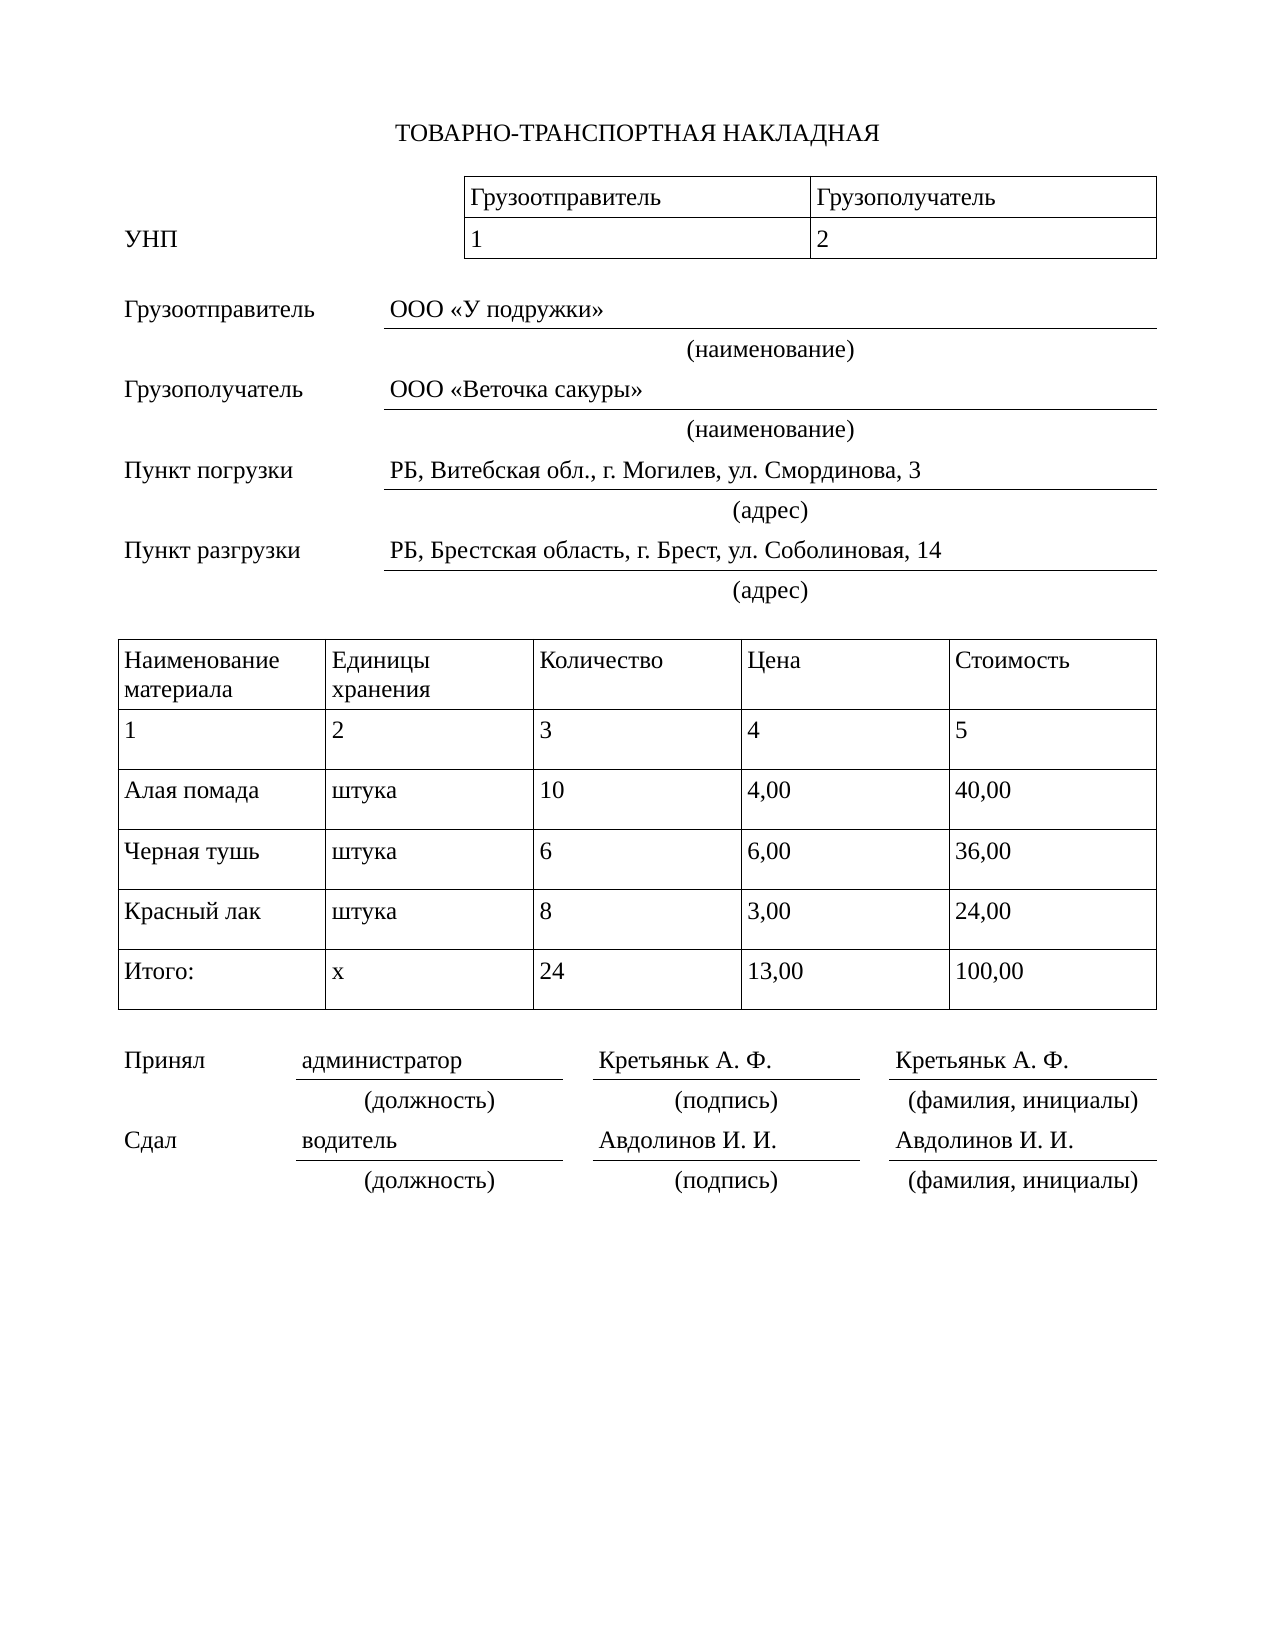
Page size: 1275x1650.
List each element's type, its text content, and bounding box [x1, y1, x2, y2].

table_cell [354, 409, 384, 449]
table_cell 36,00 [950, 830, 1156, 889]
table_cell ООО «Веточка сакуры» [384, 369, 1157, 409]
table_header Наименование материала [119, 640, 325, 709]
table_cell [118, 570, 354, 610]
table_cell (адрес) [384, 571, 1157, 610]
table_cell [563, 1120, 593, 1160]
table_cell 5 [950, 710, 1156, 769]
table_cell 1 [119, 710, 325, 769]
table_cell Грузополучатель [118, 369, 354, 409]
table_header [563, 1039, 593, 1079]
table_cell РБ, Витебская обл., г. Могилев, ул. Смординова, 3 [384, 449, 1157, 489]
table_header Стоимость [950, 640, 1156, 709]
table_cell 6,00 [742, 830, 949, 889]
table_cell 24,00 [950, 890, 1156, 949]
table_header Грузоотправитель [118, 288, 354, 328]
table_cell (наименование) [384, 410, 1157, 449]
table_cell (должность) [296, 1080, 563, 1119]
table_header Единицы хранения [326, 640, 533, 709]
table_cell [118, 1160, 266, 1200]
table_header ООО «У подружки» [384, 288, 1157, 328]
table_cell 24 [534, 950, 741, 1009]
table_cell [563, 1160, 593, 1200]
table_cell [860, 1160, 889, 1200]
table_cell [354, 570, 384, 610]
table_cell (фамилия, инициалы) [889, 1080, 1157, 1119]
table_cell [860, 1120, 889, 1160]
table_cell (адрес) [384, 490, 1157, 529]
table_cell (подпись) [593, 1080, 860, 1119]
table_cell 10 [534, 770, 741, 829]
table_header Грузополучатель [811, 177, 1156, 217]
table_cell Пункт погрузки [118, 449, 354, 489]
table_cell Красный лак [119, 890, 325, 949]
table_cell Сдал [118, 1120, 266, 1160]
table_cell [354, 328, 384, 368]
table_cell 40,00 [950, 770, 1156, 829]
table_cell [563, 1079, 593, 1119]
table_header администратор [296, 1039, 563, 1079]
table_cell [266, 1120, 296, 1160]
table_cell [118, 328, 354, 368]
table_cell [118, 489, 354, 529]
table_cell 1 [465, 218, 810, 258]
table_header [354, 288, 384, 328]
table_cell [354, 449, 384, 489]
table_cell 3,00 [742, 890, 949, 949]
table_cell 2 [811, 218, 1156, 258]
table_header [860, 1039, 889, 1079]
table_cell штука [326, 890, 533, 949]
table_cell (фамилия, инициалы) [889, 1161, 1157, 1200]
table_cell [354, 530, 384, 570]
table_header Кретьяньк А. Ф. [593, 1039, 860, 1079]
table_cell 3 [534, 710, 741, 769]
table_header [266, 1039, 296, 1079]
table_header [118, 176, 464, 217]
table_cell (наименование) [384, 329, 1157, 368]
table_header Цена [742, 640, 949, 709]
table_cell 6 [534, 830, 741, 889]
table_cell (должность) [296, 1161, 563, 1200]
table_cell Пункт разгрузки [118, 530, 354, 570]
table_cell штука [326, 830, 533, 889]
table_cell УНП [118, 217, 464, 258]
table_cell [266, 1160, 296, 1200]
table_cell Алая помада [119, 770, 325, 829]
table_cell Авдолинов И. И. [593, 1120, 860, 1160]
table_cell Черная тушь [119, 830, 325, 889]
table_cell Итого: [119, 950, 325, 1009]
table_header Принял [118, 1039, 266, 1079]
table_cell [860, 1079, 889, 1119]
table_cell 100,00 [950, 950, 1156, 1009]
table_cell штука [326, 770, 533, 829]
table_cell [354, 489, 384, 529]
table_cell водитель [296, 1120, 563, 1160]
table_cell 4,00 [742, 770, 949, 829]
table_cell Авдолинов И. И. [889, 1120, 1157, 1160]
table_cell 4 [742, 710, 949, 769]
table_cell 13,00 [742, 950, 949, 1009]
table_cell x [326, 950, 533, 1009]
table_cell [354, 369, 384, 409]
text ТОВАРНО-ТРАНСПОРТНАЯ НАКЛАДНАЯ [118, 118, 1157, 147]
table_cell РБ, Брестская область, г. Брест, ул. Соболиновая, 14 [384, 530, 1157, 570]
table_cell [266, 1079, 296, 1119]
table_header Количество [534, 640, 741, 709]
table_cell (подпись) [593, 1161, 860, 1200]
table_cell 8 [534, 890, 741, 949]
table_cell [118, 409, 354, 449]
table_header Кретьяньк А. Ф. [889, 1039, 1157, 1079]
table_cell 2 [326, 710, 533, 769]
table_header Грузоотправитель [465, 177, 810, 217]
table_cell [118, 1079, 266, 1119]
